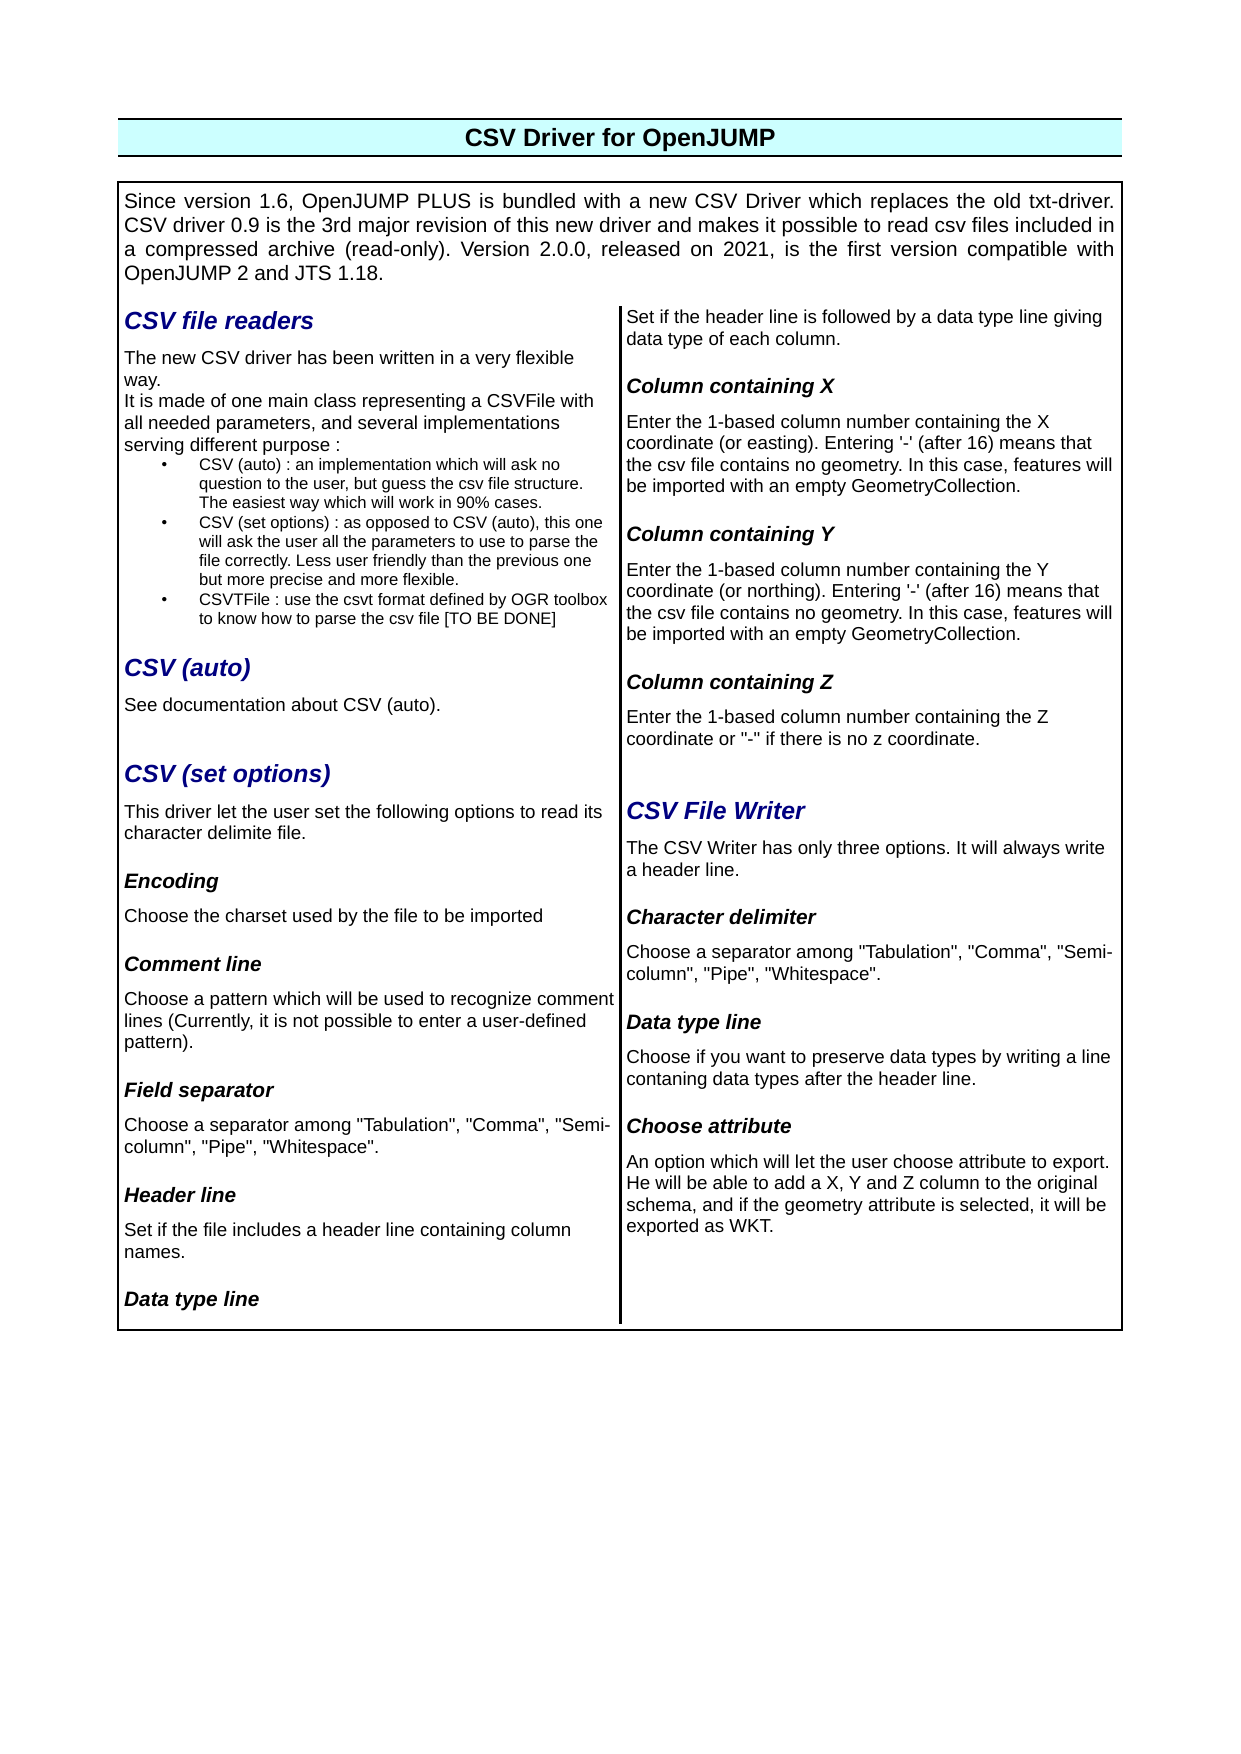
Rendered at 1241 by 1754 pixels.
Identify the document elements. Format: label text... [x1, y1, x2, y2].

table_header Since version 1.6, OpenJUMP PLUS is bundled with a new CSV Driver which replaces the old txt-driver. CSV driver 0.9 is the 3rd major revision of this new driver and makes it possible to read csv files included in a compressed archive (read-only). Version 2.0.0, released on 2021, is the first version compatible with OpenJUMP 2 and JTS 1.18. CSV file readers The new CSV driver has been written in a very flexible way. It is made of one main class representing a CSVFile with all needed parameters, and several implementations serving different purpose : CSV (auto) : an implementation which will ask no question to the user, but guess the csv file structure. The easiest way which will work in 90% cases. CSV (set options) : as opposed to CSV (auto), this one will ask the user all the parameters to use to parse the file correctly. Less user friendly than the previous one but more precise and more flexible. CSVTFile : use the csvt format defined by OGR toolbox to know how to parse the csv file [TO BE DONE] CSV (auto) See documentation about CSV (auto). CSV (set options) This driver let the user set the following options to read its character delimite file. Encoding Choose the charset used by the file to be imported Comment line Choose a pattern which will be used to recognize comment lines (Currently, it is not possible to enter a user-defined pattern). Field separator Choose a separator among "Tabulation", "Comma", "Semi-column", "Pipe", "Whitespace". Header line Set if the file includes a header line containing column names. Data type line Set if the header line is followed by a data type line giving data type of each column. Column containing X Enter the 1-based column number containing the X coordinate (or easting). Entering '-' (after 16) means that the csv file contains no geometry. In this case, features will be imported with an empty GeometryCollection. Column containing Y Enter the 1-based column number containing the Y coordinate (or northing). Entering '-' (after 16) means that the csv file contains no geometry. In this case, features will be imported with an empty GeometryCollection. Column containing Z Enter the 1-based column number containing the Z coordinate or "-" if there is no z coordinate. CSV File Writer The CSV Writer has only three options. It will always write a header line. Character delimiter Choose a separator among "Tabulation", "Comma", "Semi-column", "Pipe", "Whitespace". Data type line Choose if you want to preserve data types by writing a line contaning data types after the header line. Choose attribute An option which will let the user choose attribute to export. He will be able to add a X, Y and Z column to the original schema, and if the geometry attribute is selected, it will be exported as WKT. [119, 183, 1121, 1329]
text CSV Driver for OpenJUMP [118, 120, 1122, 155]
